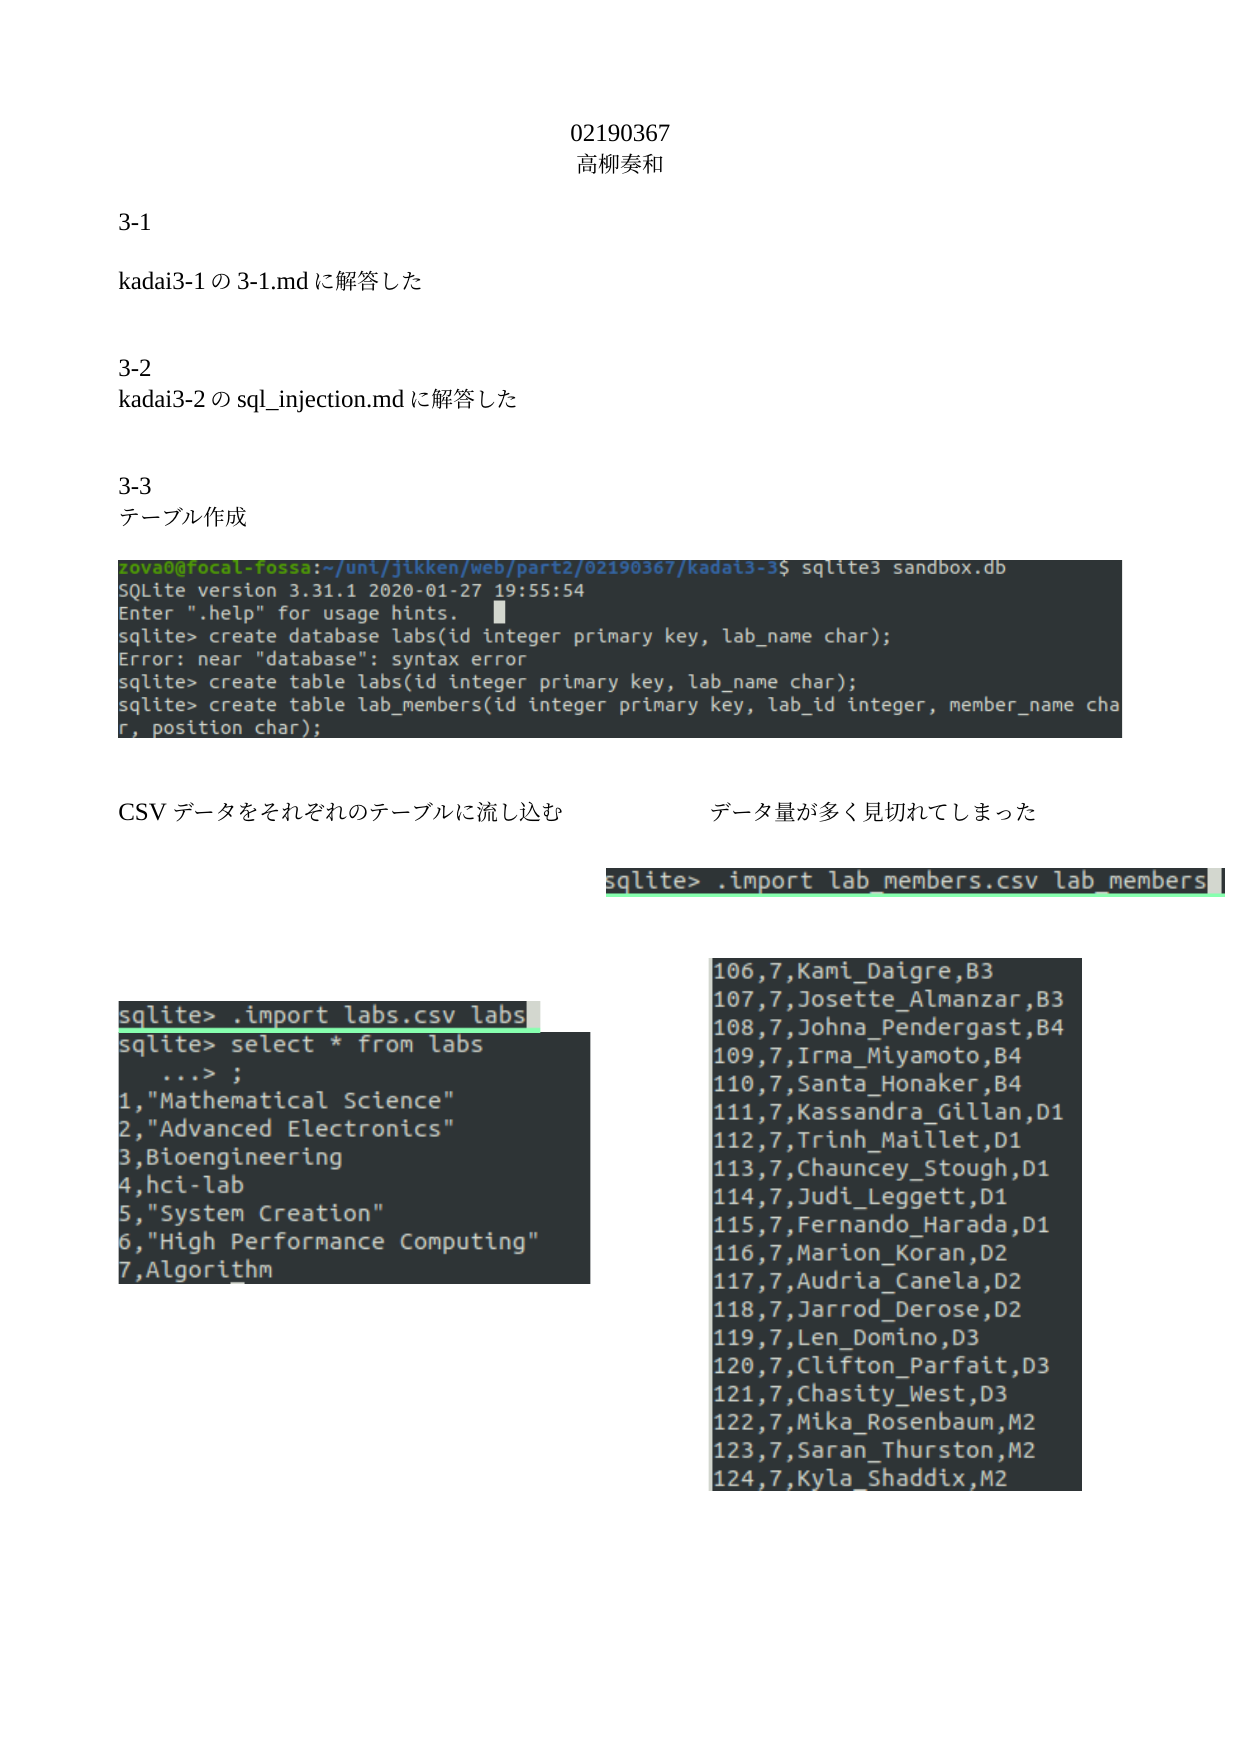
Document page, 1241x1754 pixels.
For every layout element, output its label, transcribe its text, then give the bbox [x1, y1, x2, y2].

text kadai3-1の3-1.mdに解答した [118, 264, 1122, 296]
text 高柳奏和 [118, 147, 1122, 178]
picture [118, 560, 1123, 738]
text 3-3 [118, 471, 1122, 500]
text 3-2 [118, 353, 1122, 382]
picture [606, 868, 1225, 897]
picture [708, 958, 1082, 1491]
picture [118, 1001, 591, 1284]
text kadai3-2のsql_injection.mdに解答した [118, 382, 1122, 414]
text 02190367 [118, 118, 1122, 147]
text テーブル作成 [118, 500, 1122, 531]
text 3-1 [118, 207, 1122, 236]
text CSVデータをそれぞれのテーブルに流し込む データ量が多く見切れてしまった [118, 795, 1122, 826]
